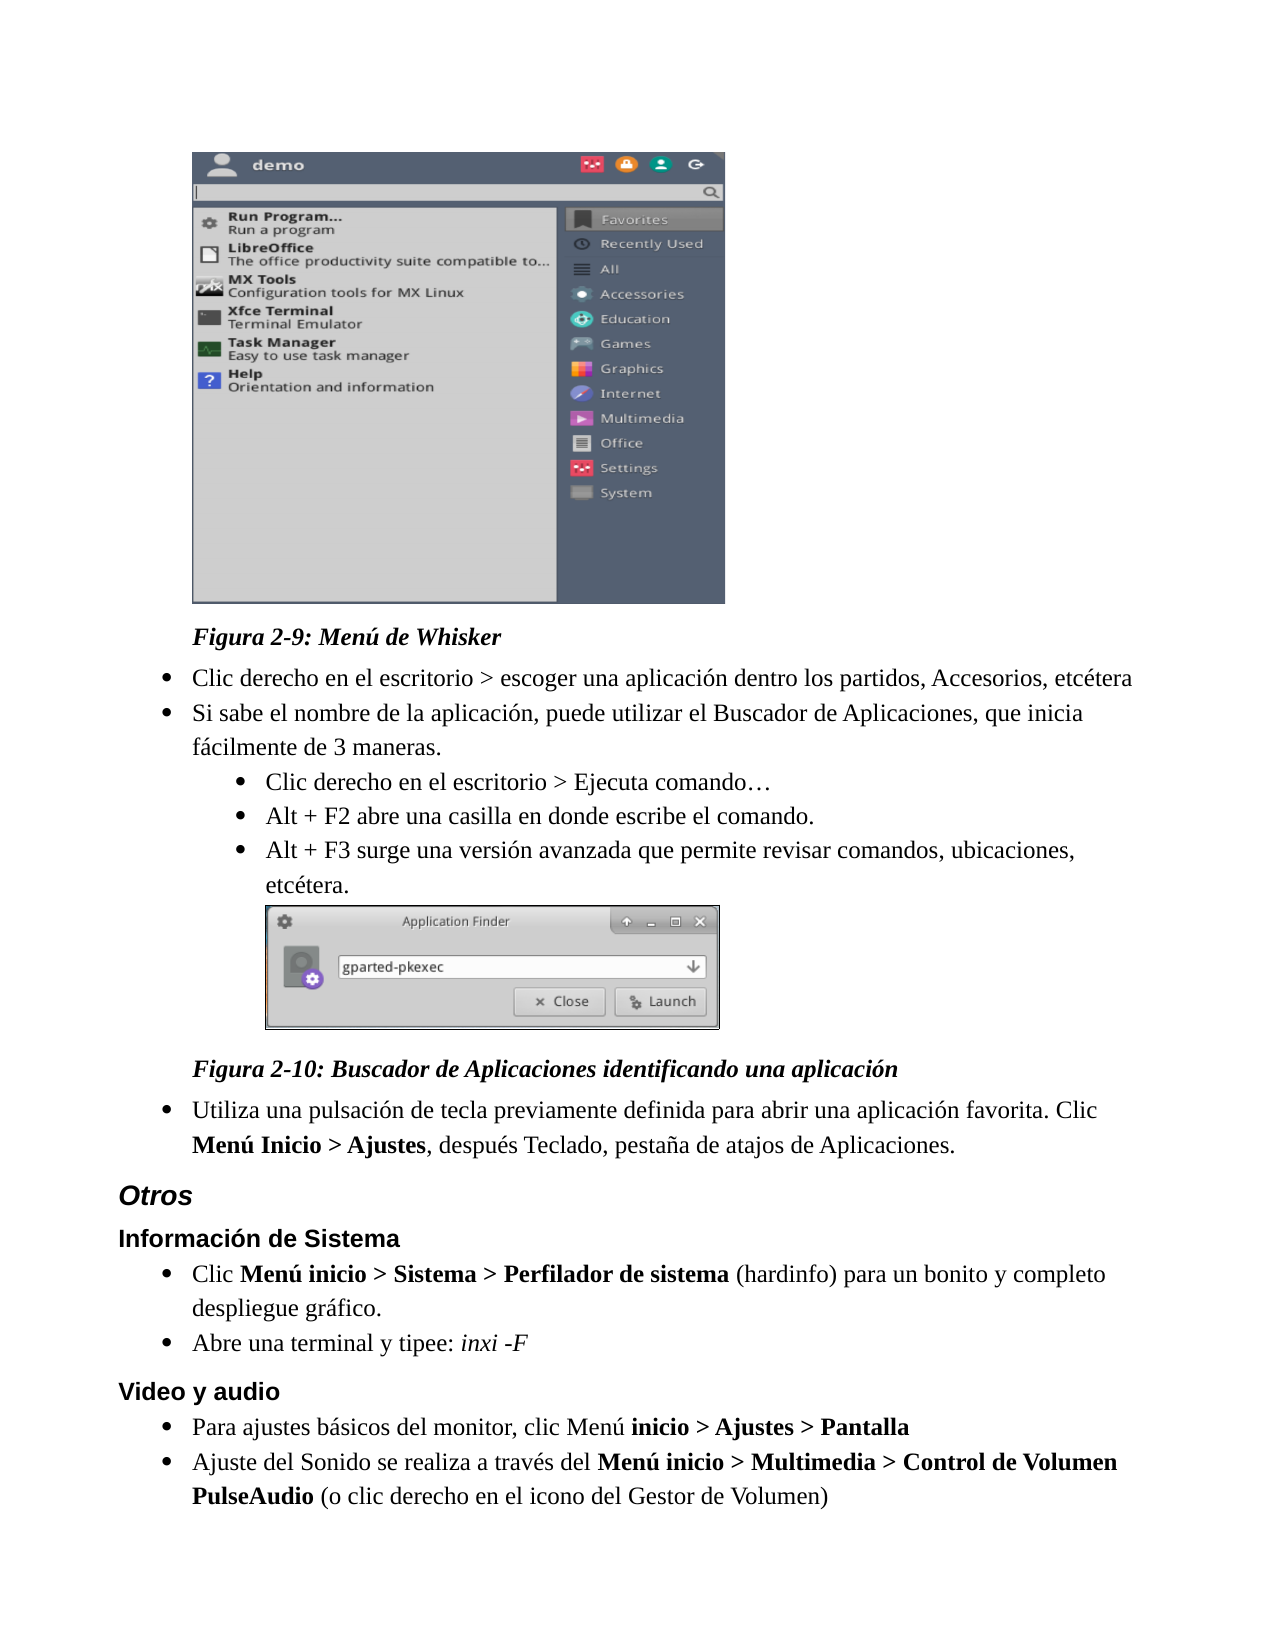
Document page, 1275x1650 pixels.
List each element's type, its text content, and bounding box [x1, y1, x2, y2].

list Si sabe el nombre de la aplicación, puede utilizar el Buscador de Aplicaciones, que inicia fácilmente de 3 maneras. [162, 698, 1157, 761]
list Clic derecho en el escritorio > Ejecuta comando… [236, 767, 1157, 795]
list Ajuste del Sonido se realiza a través del Menú inicio > Multimedia > Control de Volumen PulseAudio (o clic derecho en el icono del Gestor de Volumen) [162, 1447, 1157, 1510]
subtitle Video y audio [118, 1377, 1157, 1406]
list Para ajustes básicos del monitor, clic Menú inicio > Ajustes > Pantalla [162, 1412, 1157, 1441]
list Utiliza una pulsación de tecla previamente definida para abrir una aplicación favorita. Clic Menú Inicio > Ajustes, después Teclado, pestaña de atajos de Aplicaciones. [162, 1096, 1157, 1159]
text Figura 2-9: Menú de Whisker [118, 622, 1157, 651]
picture [192, 152, 725, 604]
list Alt + F3 surge una versión avanzada que permite revisar comandos, ubicaciones, etcétera. [236, 836, 1157, 1034]
list Alt + F2 abre una casilla en donde escribe el comando. [236, 801, 1157, 830]
list Abre una terminal y tipee: inxi -F [162, 1328, 1157, 1357]
subtitle Información de Sistema [118, 1224, 1157, 1253]
subtitle Otros [118, 1179, 1157, 1212]
list Clic Menú inicio > Sistema > Perfilador de sistema (hardinfo) para un bonito y completo despliegue gráfico. [162, 1259, 1157, 1322]
text Figura 2-10: Buscador de Aplicaciones identificando una aplicación [118, 1054, 1157, 1083]
picture [266, 906, 719, 1028]
list Clic derecho en el escritorio > escoger una aplicación dentro los partidos, Accesorios, etcétera [162, 663, 1157, 692]
